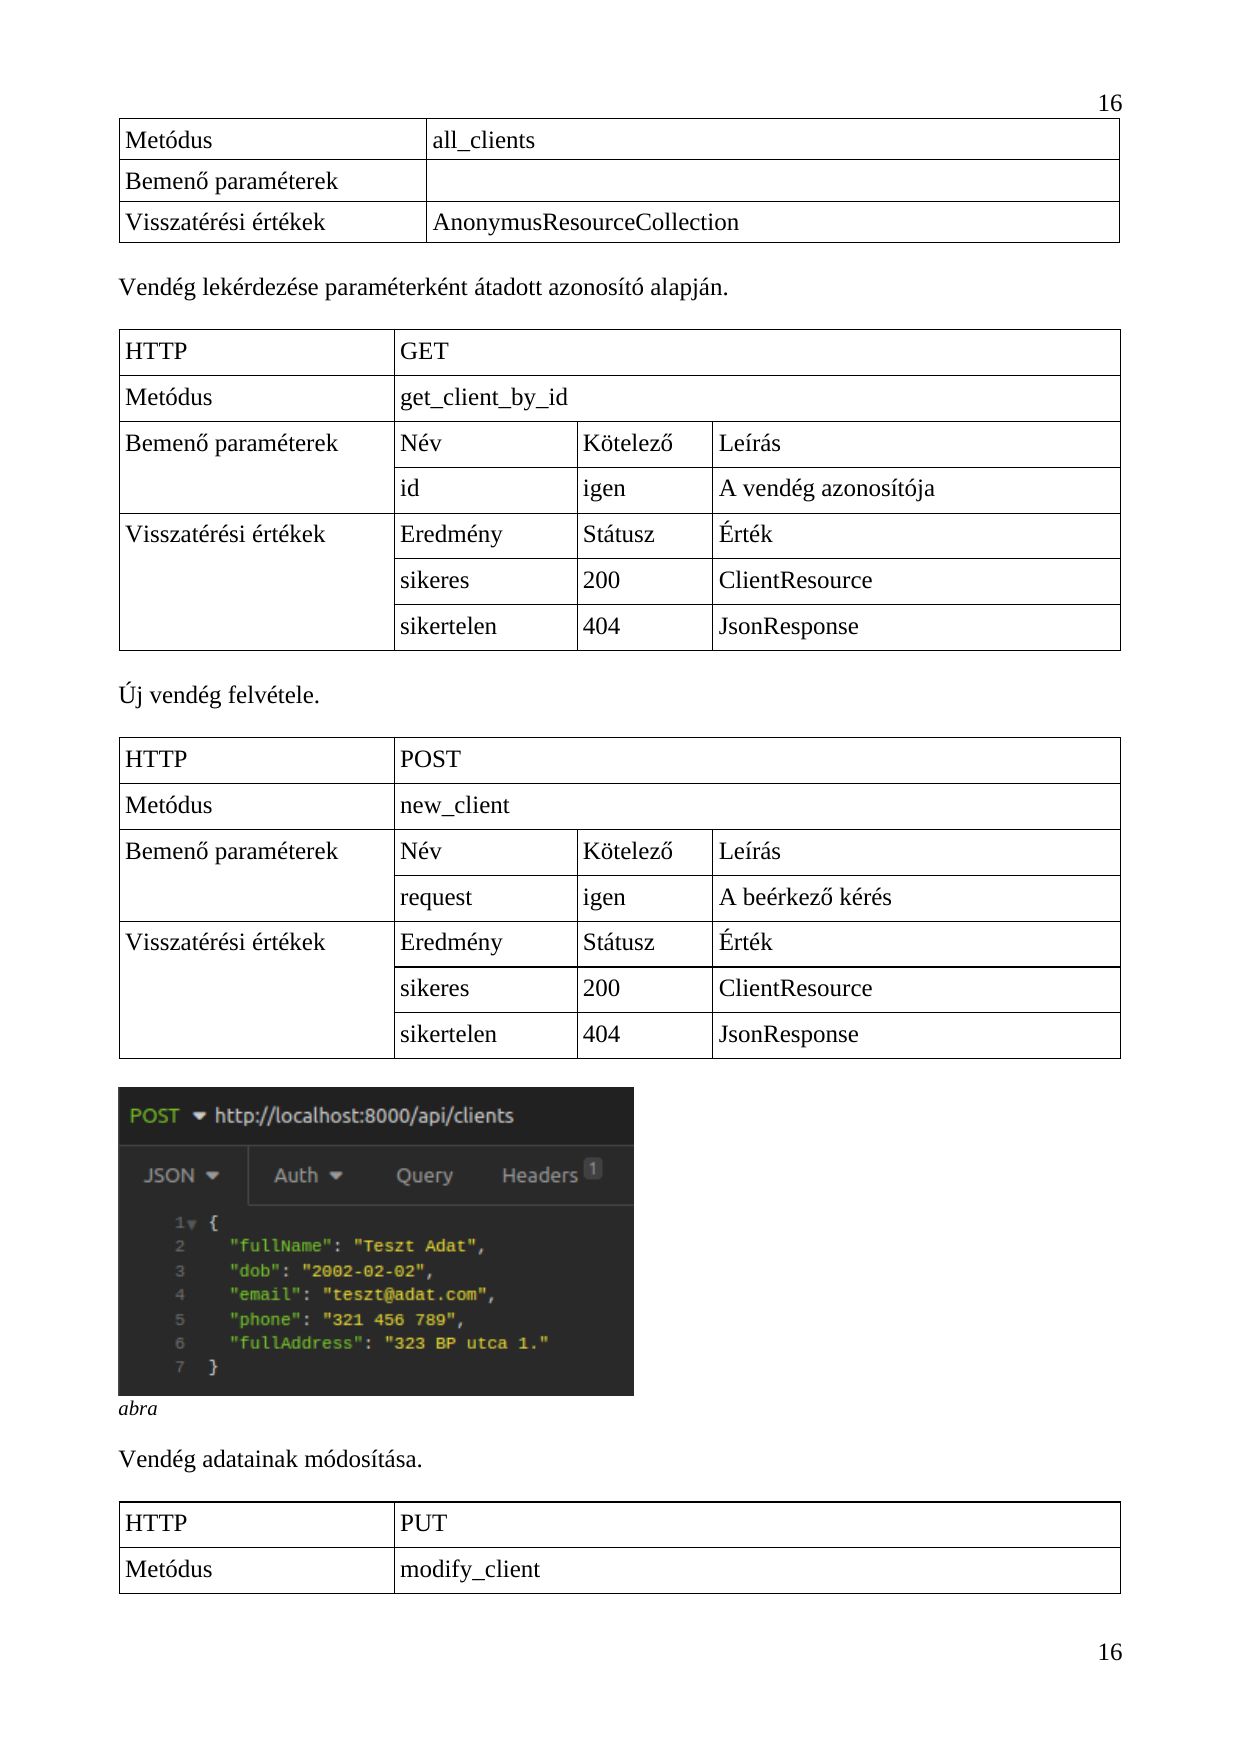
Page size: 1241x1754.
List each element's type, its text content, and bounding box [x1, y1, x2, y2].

table_cell sikertelen [395, 605, 577, 650]
table_cell Státusz [578, 514, 712, 558]
table_cell 404 [578, 605, 712, 650]
table_cell Leírás [713, 422, 1120, 467]
table_cell sikeres [395, 559, 577, 604]
text abra [118, 1396, 1122, 1420]
table_header HTTP [120, 738, 394, 783]
text Vendég lekérdezése paraméterként átadott azonosító alapján. [118, 272, 1122, 300]
table_header GET [395, 330, 1120, 375]
table_cell Visszatérési értékek [120, 514, 394, 650]
table_cell Érték [713, 514, 1120, 558]
table_cell Visszatérési értékek [120, 202, 426, 242]
table_header HTTP [120, 330, 394, 375]
table_cell A vendég azonosítója [713, 468, 1120, 512]
table_cell [427, 160, 1119, 201]
table_cell Leírás [713, 830, 1120, 875]
table_cell Kötelező [578, 422, 712, 467]
table_cell Bemenő paraméterek [120, 830, 394, 921]
table_cell Metódus [120, 119, 426, 159]
table_cell Metódus [120, 1548, 394, 1593]
table_cell Metódus [120, 376, 394, 421]
table_header HTTP [120, 1503, 394, 1547]
table_cell new_client [395, 784, 1120, 829]
table_cell AnonymusResourceCollection [427, 202, 1119, 242]
table_cell igen [578, 876, 712, 921]
table_cell Metódus [120, 784, 394, 829]
table_cell Visszatérési értékek [120, 922, 394, 1058]
picture [118, 1087, 634, 1396]
table_cell A beérkező kérés [713, 876, 1120, 921]
table_cell all_clients [427, 119, 1119, 159]
table_cell sikeres [395, 968, 577, 1012]
table_cell Név [395, 830, 577, 875]
table_cell Eredmény [395, 514, 577, 558]
table_cell Eredmény [395, 922, 577, 966]
table_cell Név [395, 422, 577, 467]
table_cell id [395, 468, 577, 512]
table_cell 200 [578, 559, 712, 604]
table_cell get_client_by_id [395, 376, 1120, 421]
table_cell request [395, 876, 577, 921]
table_cell ClientResource [713, 559, 1120, 604]
table_cell 200 [578, 968, 712, 1012]
table_cell Kötelező [578, 830, 712, 875]
table_cell JsonResponse [713, 605, 1120, 650]
table_header POST [395, 738, 1120, 783]
table_cell 404 [578, 1013, 712, 1058]
table_cell ClientResource [713, 968, 1120, 1012]
table_cell Bemenő paraméterek [120, 422, 394, 512]
table_cell modify_client [395, 1548, 1120, 1593]
table_cell igen [578, 468, 712, 512]
table_cell JsonResponse [713, 1013, 1120, 1058]
text Új vendég felvétele. [118, 680, 1122, 708]
table_cell Bemenő paraméterek [120, 160, 426, 201]
table_header PUT [395, 1503, 1120, 1547]
table_cell Státusz [578, 922, 712, 966]
text Vendég adatainak módosítása. [118, 1444, 1122, 1473]
table_cell Érték [713, 922, 1120, 966]
table_cell sikertelen [395, 1013, 577, 1058]
